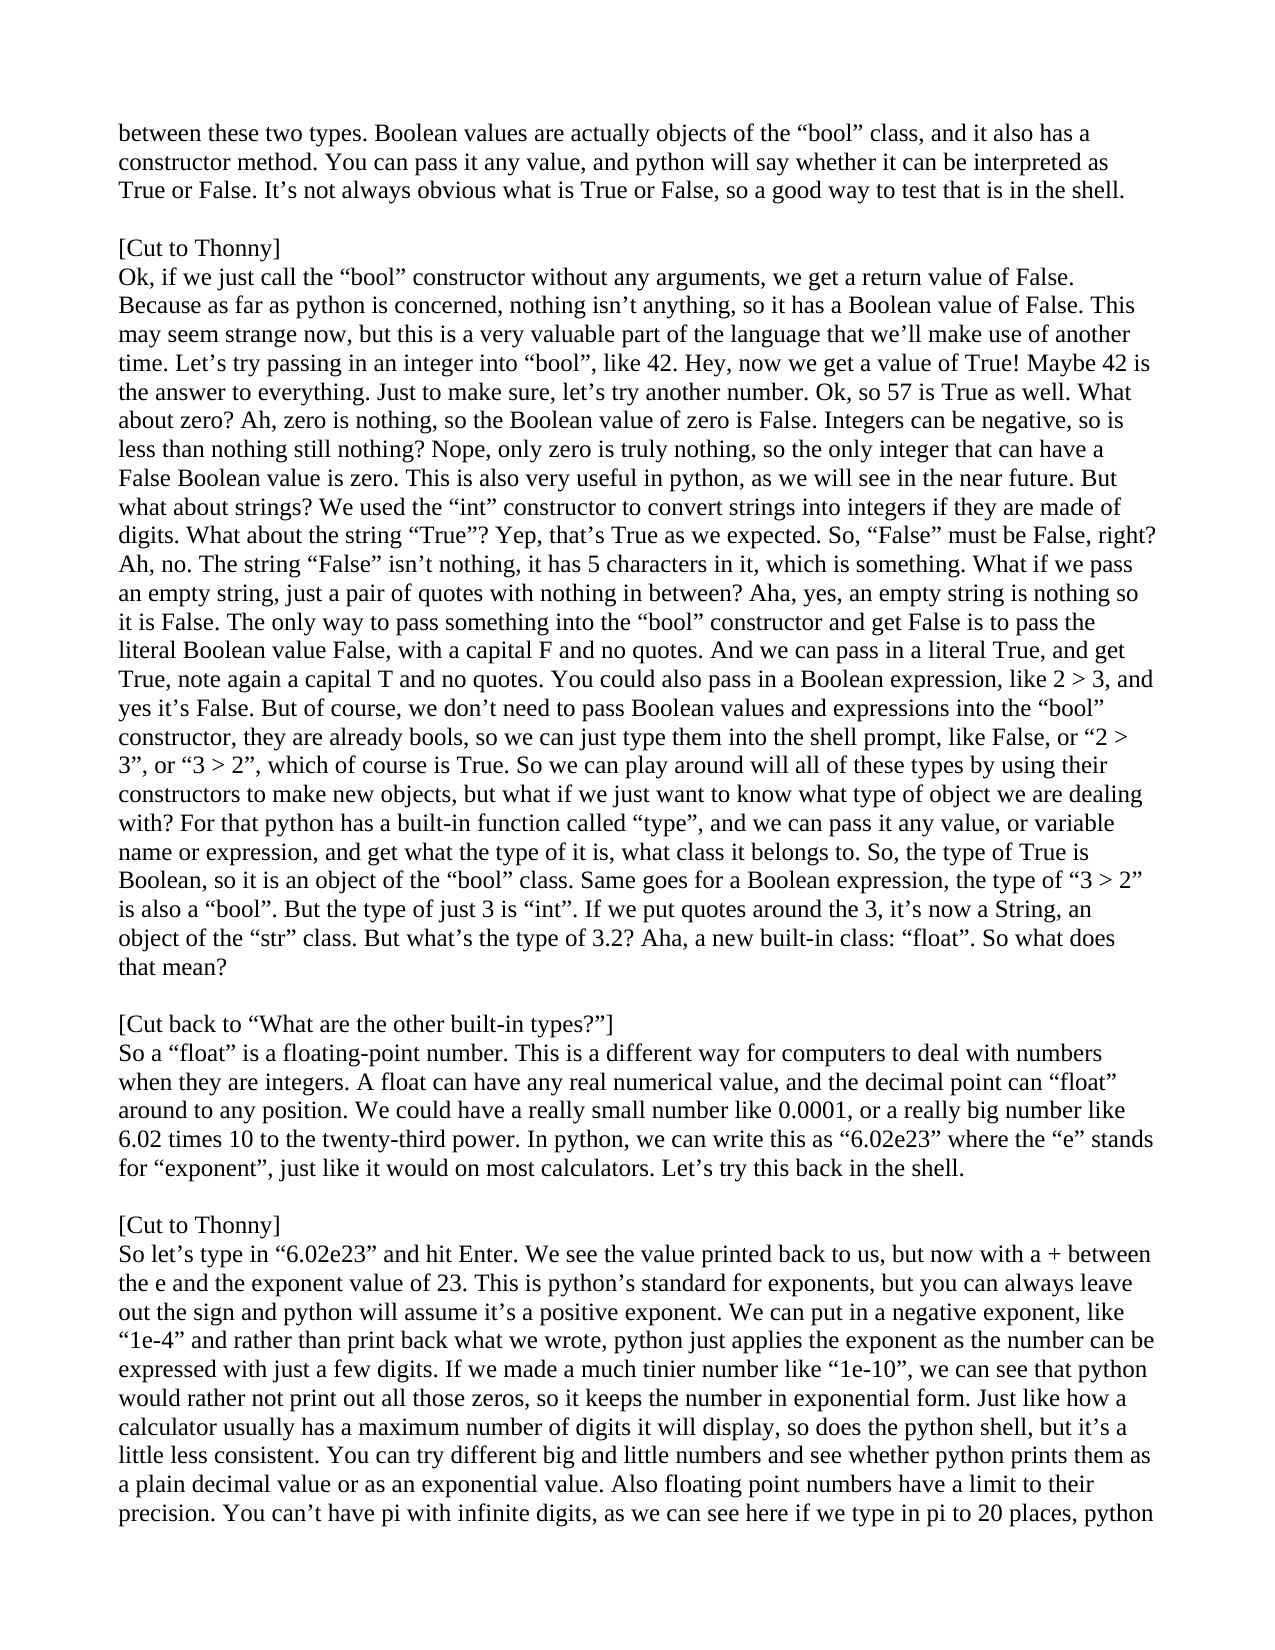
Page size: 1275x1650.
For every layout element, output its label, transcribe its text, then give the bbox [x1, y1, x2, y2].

text So let’s type in “6.02e23” and hit Enter. We see the value printed back to us, but now with a + between the e and the exponent value of 23. This is python’s standard for exponents, but you can always leave out the sign and python will assume it’s a positive exponent. We can put in a negative exponent, like “1e-4” and rather than print back what we wrote, python just applies the exponent as the number can be expressed with just a few digits. If we made a much tinier number like “1e-10”, we can see that python would rather not print out all those zeros, so it keeps the number in exponential form. Just like how a calculator usually has a maximum number of digits it will display, so does the python shell, but it’s a little less consistent. You can try different big and little numbers and see whether python prints them as a plain decimal value or as an exponential value. Also floating point numbers have a limit to their precision. You can’t have pi with infinite digits, as we can see here if we type in pi to 20 places, python [118, 1239, 1157, 1527]
text Ok, if we just call the “bool” constructor without any arguments, we get a return value of False. Because as far as python is concerned, nothing isn’t anything, so it has a Boolean value of False. This may seem strange now, but this is a very valuable part of the language that we’ll make use of another time. Let’s try passing in an integer into “bool”, like 42. Hey, now we get a value of True! Maybe 42 is the answer to everything. Just to make sure, let’s try another number. Ok, so 57 is True as well. What about zero? Ah, zero is nothing, so the Boolean value of zero is False. Integers can be negative, so is less than nothing still nothing? Nope, only zero is truly nothing, so the only integer that can have a False Boolean value is zero. This is also very useful in python, as we will see in the near future. But what about strings? We used the “int” constructor to convert strings into integers if they are made of digits. What about the string “True”? Yep, that’s True as we expected. So, “False” must be False, right? Ah, no. The string “False” isn’t nothing, it has 5 characters in it, which is something. What if we pass an empty string, just a pair of quotes with nothing in between? Aha, yes, an empty string is nothing so it is False. The only way to pass something into the “bool” constructor and get False is to pass the literal Boolean value False, with a capital F and no quotes. And we can pass in a literal True, and get True, note again a capital T and no quotes. You could also pass in a Boolean expression, like 2 > 3, and yes it’s False. But of course, we don’t need to pass Boolean values and expressions into the “bool” constructor, they are already bools, so we can just type them into the shell prompt, like False, or “2 > 3”, or “3 > 2”, which of course is True. So we can play around will all of these types by using their constructors to make new objects, but what if we just want to know what type of object we are dealing with? For that python has a built-in function called “type”, and we can pass it any value, or variable name or expression, and get what the type of it is, what class it belongs to. So, the type of True is Boolean, so it is an object of the “bool” class. Same goes for a Boolean expression, the type of “3 > 2” is also a “bool”. But the type of just 3 is “int”. If we put quotes around the 3, it’s now a String, an object of the “str” class. But what’s the type of 3.2? Aha, a new built-in class: “float”. So what does that mean? [118, 262, 1157, 981]
text [Cut to Thonny] [118, 1211, 1157, 1239]
text [Cut to Thonny] [118, 233, 1157, 262]
text between these two types. Boolean values are actually objects of the “bool” class, and it also has a constructor method. You can pass it any value, and python will say whether it can be interpreted as True or False. It’s not always obvious what is True or False, so a good way to test that is in the shell. [118, 118, 1157, 204]
text So a “float” is a floating-point number. This is a different way for computers to deal with numbers when they are integers. A float can have any real numerical value, and the decimal point can “float” around to any position. We could have a really small number like 0.0001, or a really big number like 6.02 times 10 to the twenty-third power. In python, we can write this as “6.02e23” where the “e” stands for “exponent”, just like it would on most calculators. Let’s try this back in the shell. [118, 1038, 1157, 1182]
text [Cut back to “What are the other built-in types?”] [118, 1009, 1157, 1038]
